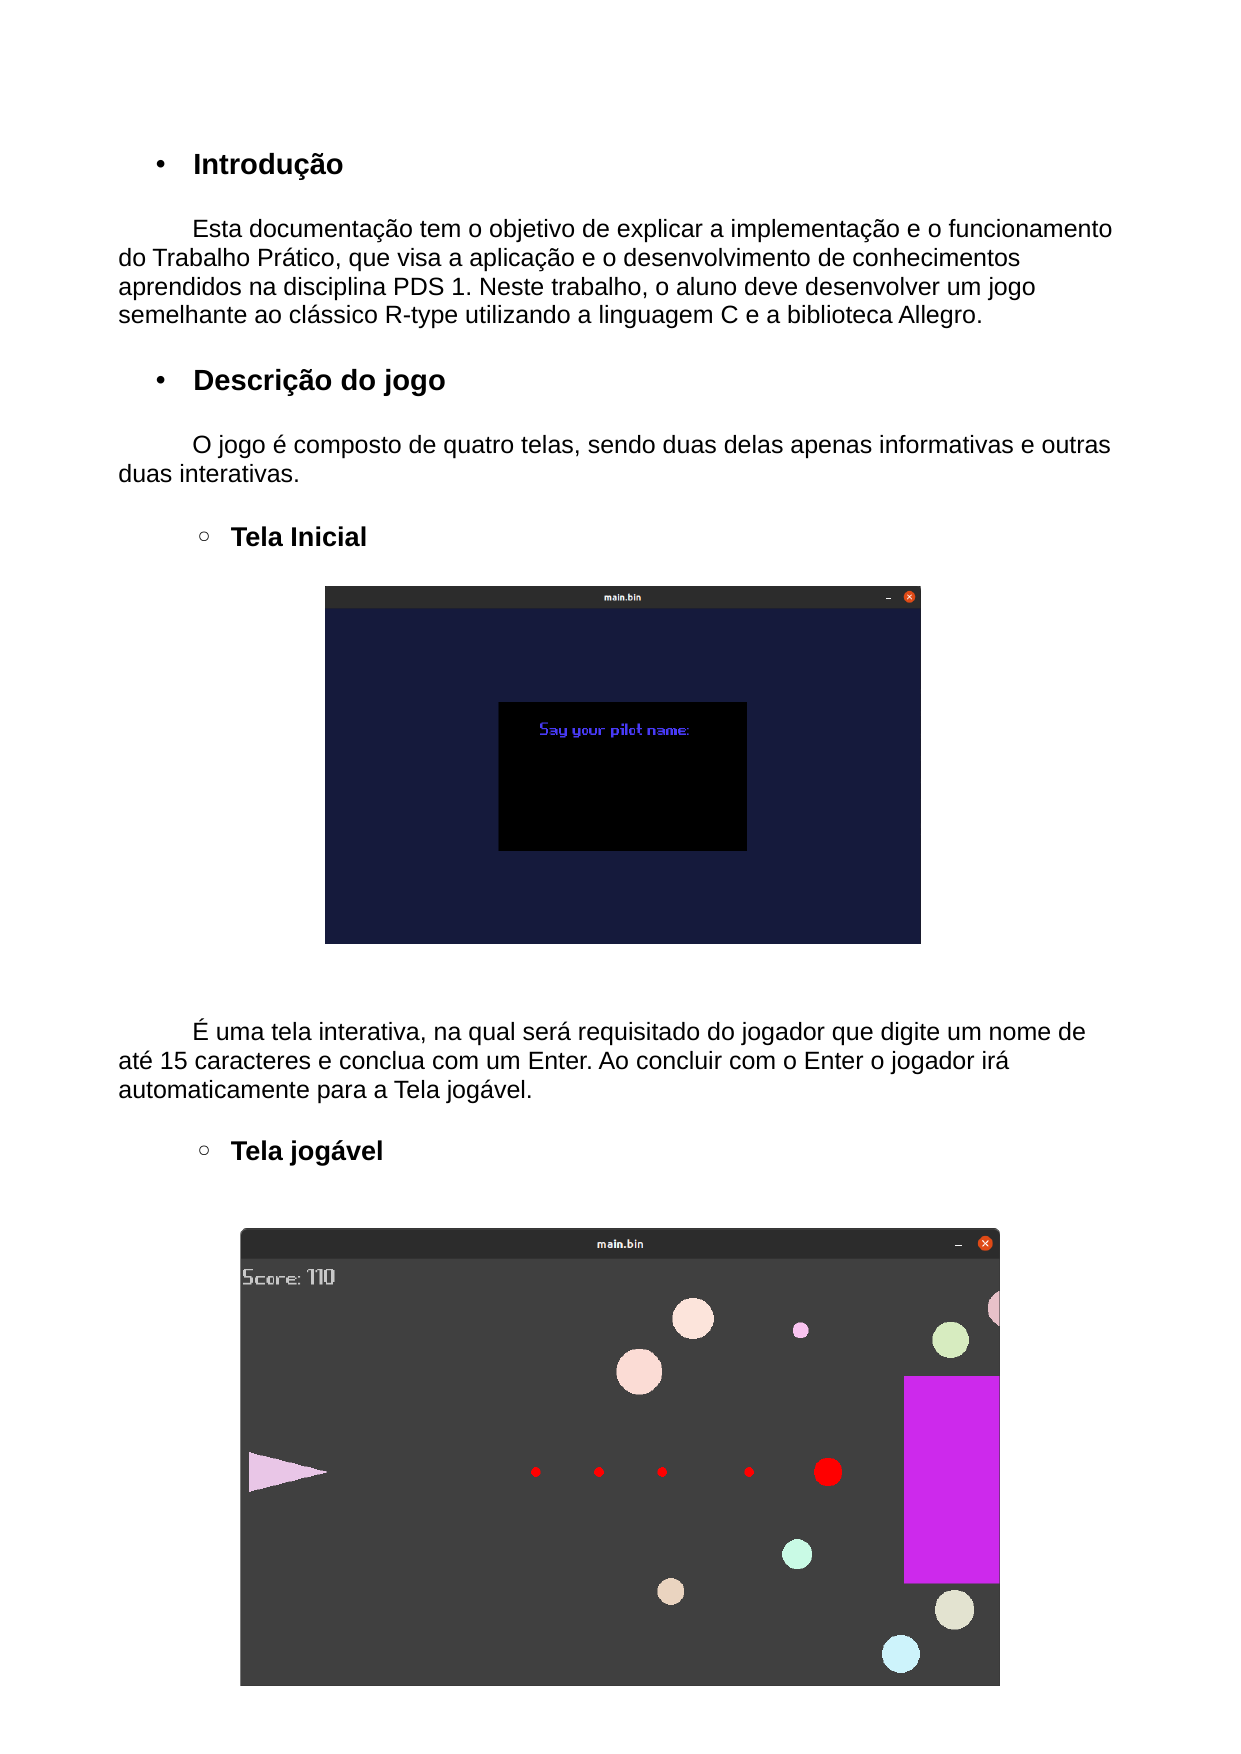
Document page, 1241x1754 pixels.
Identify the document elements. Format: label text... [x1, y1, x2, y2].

picture [240, 1228, 1000, 1686]
picture [325, 586, 921, 944]
list Introdução [156, 147, 1122, 181]
list Tela jogável [193, 1135, 1122, 1166]
text É uma tela interativa, na qual será requisitado do jogador que digite um nome de até 15 caracteres e conclua com um Enter. Ao concluir com o Enter o jogador irá automaticamente para a Tela jogável. [118, 1017, 1122, 1104]
text O jogo é composto de quatro telas, sendo duas delas apenas informativas e outras duas interativas. [118, 430, 1122, 487]
text Esta documentação tem o objetivo de explicar a implementação e o funcionamento do Trabalho Prático, que visa a aplicação e o desenvolvimento de conhecimentos aprendidos na disciplina PDS 1. Neste trabalho, o aluno deve desenvolver um jogo semelhante ao clássico R-type utilizando a linguagem C e a biblioteca Allegro. [118, 214, 1122, 329]
list Tela Inicial [193, 521, 1122, 552]
list Descrição do jogo [156, 363, 1122, 396]
